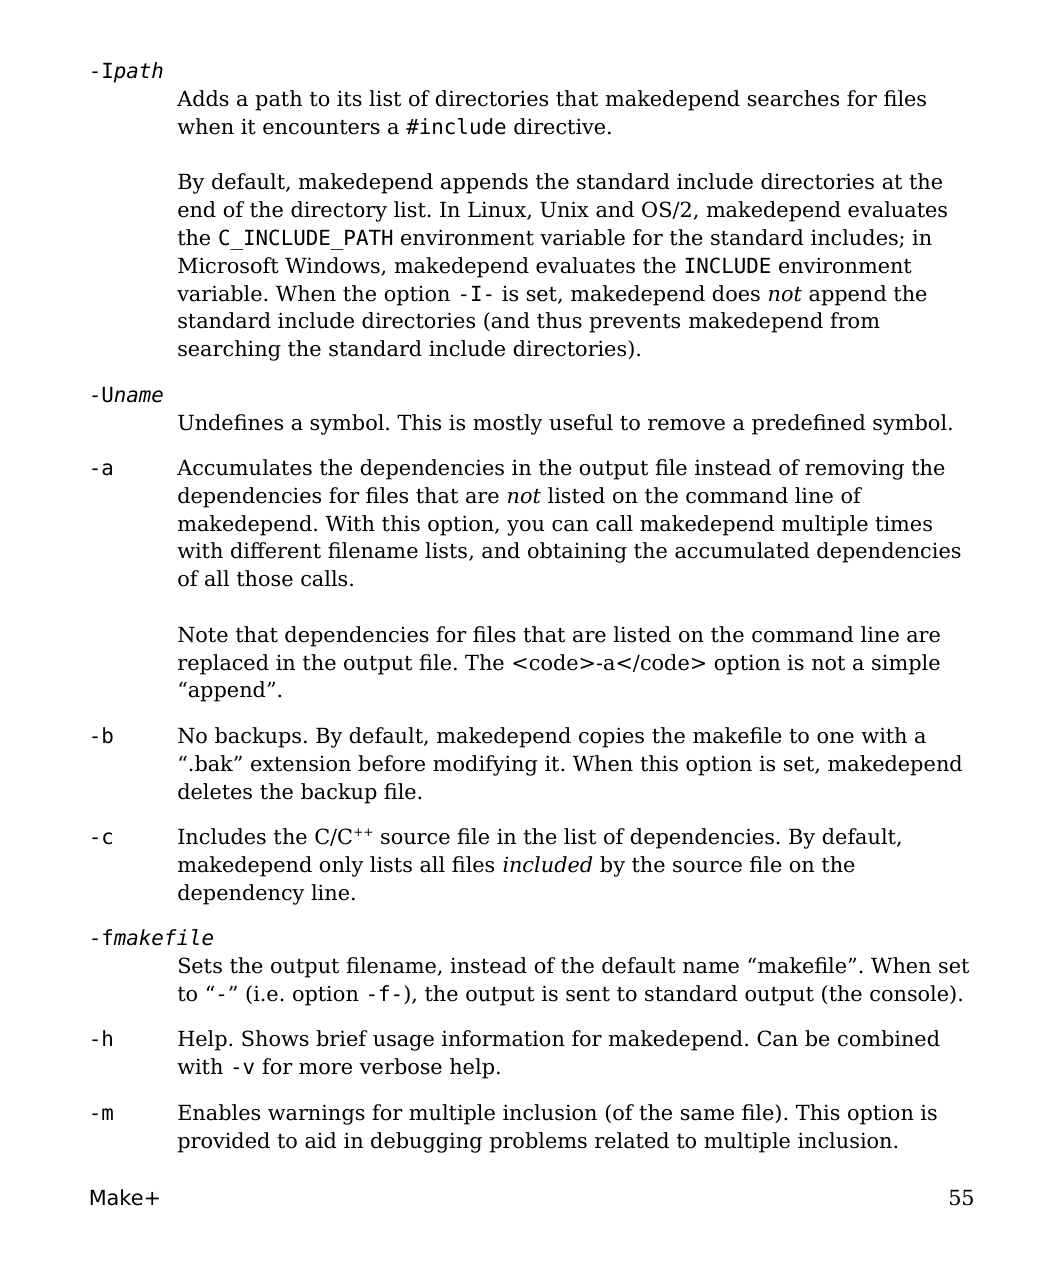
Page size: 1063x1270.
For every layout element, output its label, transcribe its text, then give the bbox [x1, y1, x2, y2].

text -c Includes the C/C++ source file in the list of dependencies. By default, makedepend only lists all files included by the source file on the dependency line. [88, 825, 974, 905]
text -b No backups. By default, makedepend copies the makefile to one with a “.bak” extension before modifying it. When this option is set, makedepend deletes the backup file. [88, 724, 974, 804]
text -Uname Undefines a symbol. This is mostly useful to remove a predefined symbol. [88, 383, 974, 435]
text -h Help. Shows brief usage information for makedepend. Can be combined with -v for more verbose help. [88, 1027, 974, 1079]
text -m Enables warnings for multiple inclusion (of the same file). This option is provided to aid in debugging problems related to multiple inclusion. [88, 1101, 974, 1153]
text -a Accumulates the dependencies in the output file instead of removing the dependencies for files that are not listed on the command line of makedepend. With this option, you can call makedepend multiple times with different filename lists, and obtaining the accumulated dependencies of all those calls. Note that dependencies for files that are listed on the command line are replaced in the output file. The <code>-a</code> option is not a simple “append”. [88, 456, 974, 703]
text -fmakefile Sets the output filename, instead of the default name “makefile”. When set to “-” (i.e. option -f-), the output is sent to standard output (the console). [88, 926, 974, 1006]
text -Ipath Adds a path to its list of directories that makedepend searches for files when it encounters a #include directive. By default, makedepend appends the standard include directories at the end of the directory list. In Linux, Unix and OS/2, makedepend evaluates the C_INCLUDE_PATH environment variable for the standard includes; in Microsoft Windows, makedepend evaluates the INCLUDE environment variable. When the option -I- is set, makedepend does not append the standard include directories (and thus prevents makedepend from searching the standard include directories). [88, 59, 974, 361]
